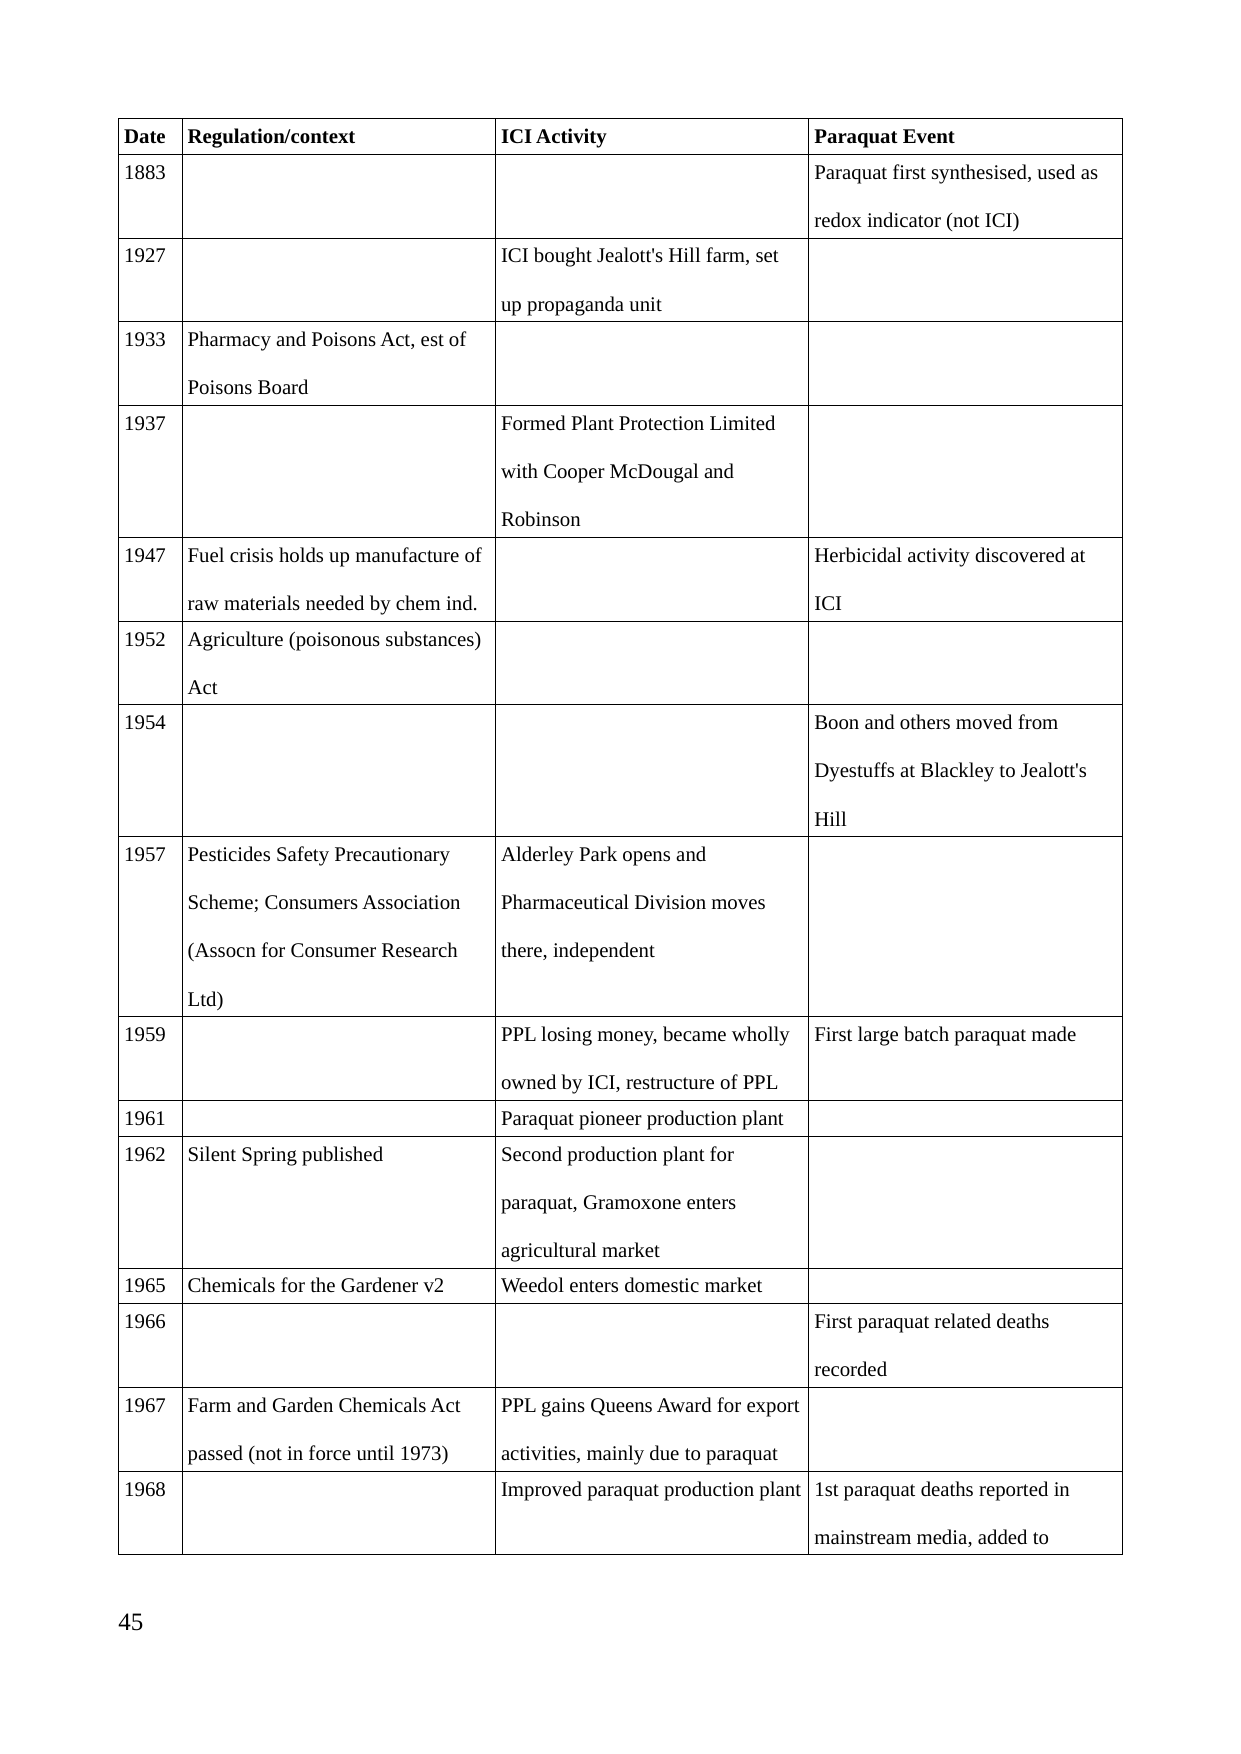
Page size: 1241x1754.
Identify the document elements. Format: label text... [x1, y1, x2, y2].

table_cell [183, 705, 495, 836]
table_header Date [119, 119, 182, 154]
table_cell [183, 1304, 495, 1387]
table_cell Second production plant for paraquat, Gramoxone enters agricultural market [496, 1137, 808, 1267]
table_cell [183, 406, 495, 537]
table_cell [809, 239, 1122, 321]
table_cell Farm and Garden Chemicals Act passed (not in force until 1973) [183, 1388, 495, 1471]
table_cell 1883 [119, 155, 182, 237]
table_cell Herbicidal activity discovered at ICI [809, 538, 1122, 621]
table_cell 1957 [119, 837, 182, 1016]
table_cell 1952 [119, 622, 182, 704]
table_cell 1966 [119, 1304, 182, 1387]
table_cell [496, 322, 808, 405]
table_cell Paraquat first synthesised, used as redox indicator (not ICI) [809, 155, 1122, 237]
table_cell ICI bought Jealott's Hill farm, set up propaganda unit [496, 239, 808, 321]
table_cell Pharmacy and Poisons Act, est of Poisons Board [183, 322, 495, 405]
table_cell [809, 1137, 1122, 1267]
table_cell 1961 [119, 1101, 182, 1136]
table_cell 1965 [119, 1269, 182, 1303]
table_cell [809, 1388, 1122, 1471]
table_cell Weedol enters domestic market [496, 1269, 808, 1303]
table_cell [496, 538, 808, 621]
table_cell 1968 [119, 1472, 182, 1554]
table_cell [183, 1472, 495, 1554]
table_cell 1933 [119, 322, 182, 405]
table_cell 1927 [119, 239, 182, 321]
table_cell Silent Spring published [183, 1137, 495, 1267]
table_header ICI Activity [496, 119, 808, 154]
table_cell [496, 1304, 808, 1387]
table_cell [183, 239, 495, 321]
table_cell [183, 1101, 495, 1136]
table_cell [809, 322, 1122, 405]
table_cell 1947 [119, 538, 182, 621]
table_cell 1937 [119, 406, 182, 537]
table_cell Alderley Park opens and Pharmaceutical Division moves there, independent [496, 837, 808, 1016]
table_cell 1967 [119, 1388, 182, 1471]
table_cell [809, 1101, 1122, 1136]
table_cell Formed Plant Protection Limited with Cooper McDougal and Robinson [496, 406, 808, 537]
table_cell 1st paraquat deaths reported in mainstream media, added to [809, 1472, 1122, 1554]
table_cell 1959 [119, 1017, 182, 1100]
table_cell Improved paraquat production plant [496, 1472, 808, 1554]
table_cell First paraquat related deaths recorded [809, 1304, 1122, 1387]
table_cell Boon and others moved from Dyestuffs at Blackley to Jealott's Hill [809, 705, 1122, 836]
table_cell Fuel crisis holds up manufacture of raw materials needed by chem ind. [183, 538, 495, 621]
table_cell PPL losing money, became wholly owned by ICI, restructure of PPL [496, 1017, 808, 1100]
table_cell Paraquat pioneer production plant [496, 1101, 808, 1136]
table_cell [183, 155, 495, 237]
table_cell [496, 155, 808, 237]
table_cell Pesticides Safety Precautionary Scheme; Consumers Association (Assocn for Consumer Research Ltd) [183, 837, 495, 1016]
table_cell [809, 622, 1122, 704]
table_cell PPL gains Queens Award for export activities, mainly due to paraquat [496, 1388, 808, 1471]
table_cell [809, 1269, 1122, 1303]
table_cell Chemicals for the Gardener v2 [183, 1269, 495, 1303]
table_cell First large batch paraquat made [809, 1017, 1122, 1100]
table_cell [496, 622, 808, 704]
table_cell [496, 705, 808, 836]
table_cell [809, 837, 1122, 1016]
table_header Regulation/context [183, 119, 495, 154]
table_cell Agriculture (poisonous substances) Act [183, 622, 495, 704]
table_cell 1962 [119, 1137, 182, 1267]
table_cell 1954 [119, 705, 182, 836]
table_header Paraquat Event [809, 119, 1122, 154]
table_cell [809, 406, 1122, 537]
table_cell [183, 1017, 495, 1100]
